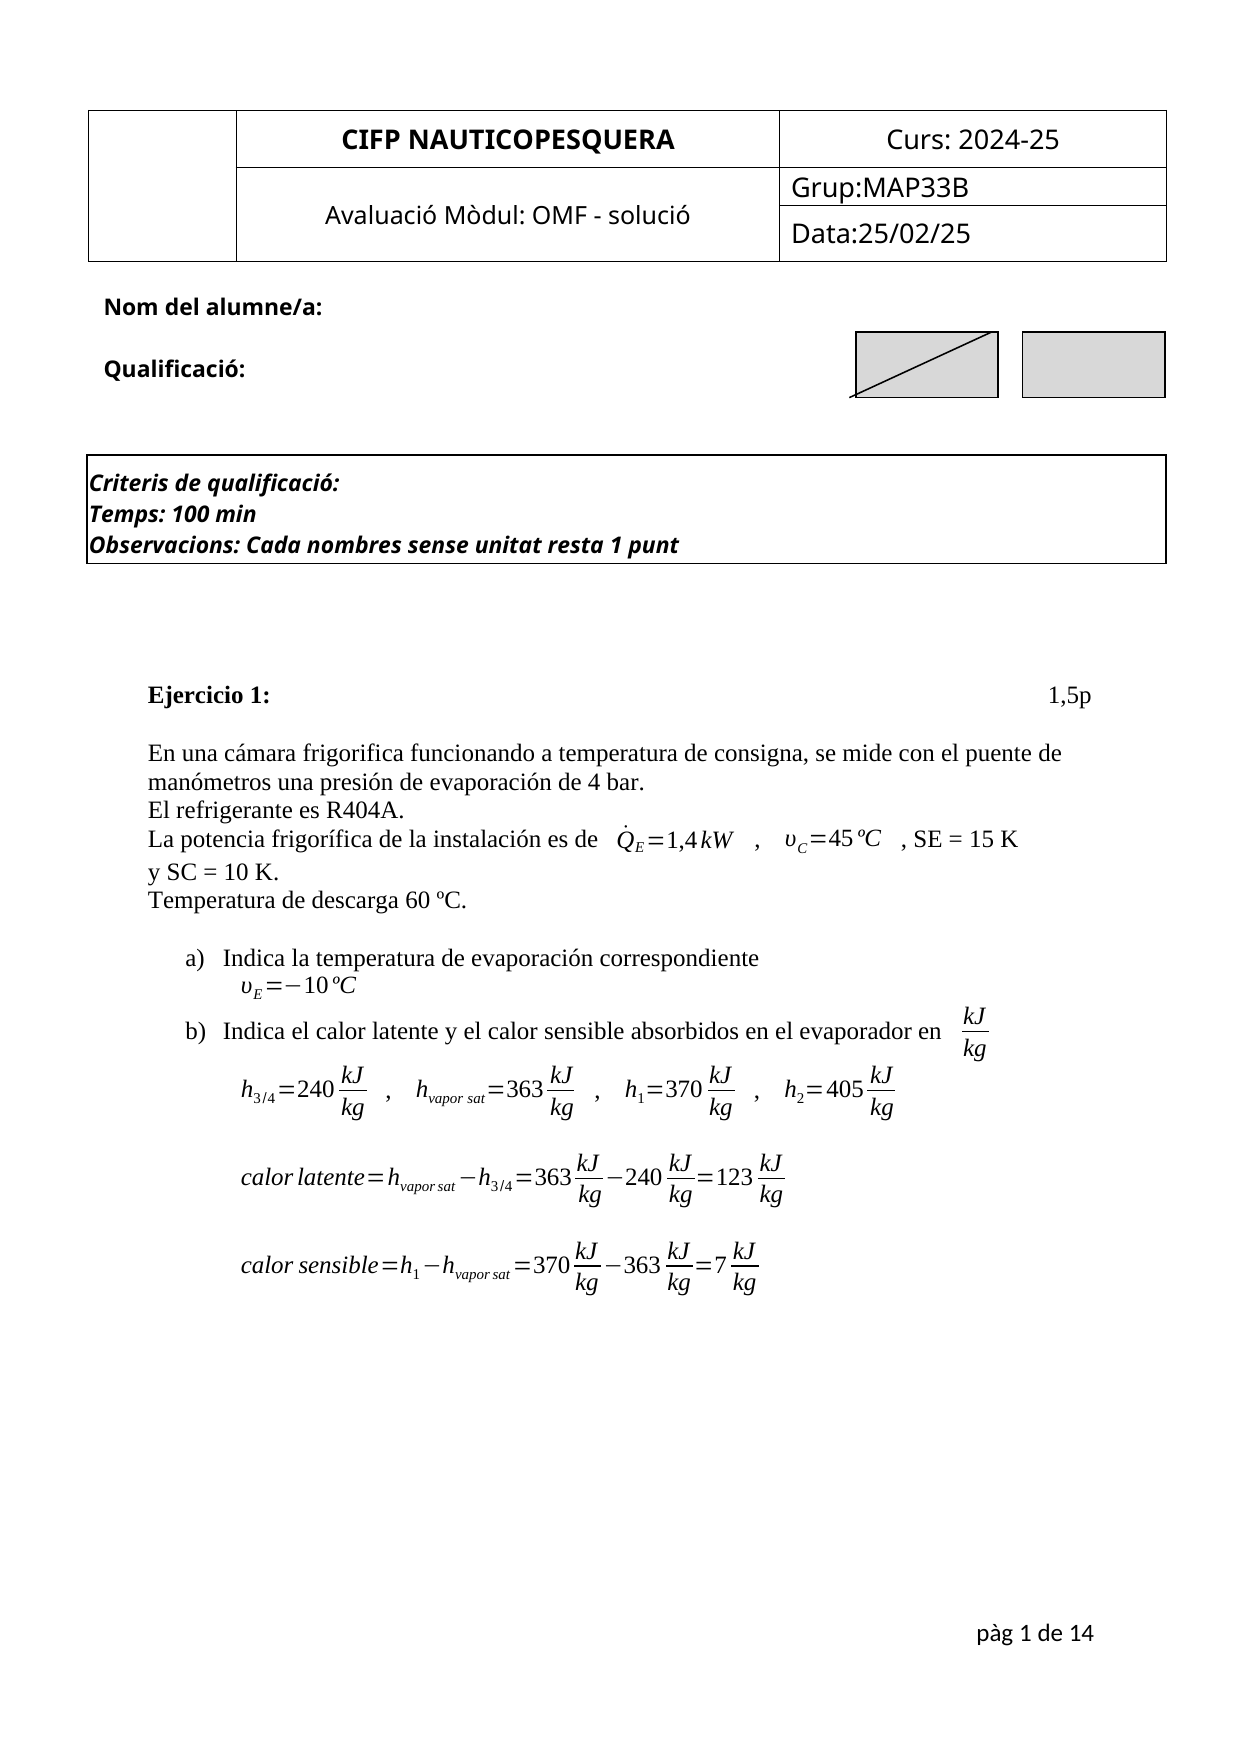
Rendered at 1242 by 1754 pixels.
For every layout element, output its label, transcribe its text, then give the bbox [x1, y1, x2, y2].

text Qualificació: [103, 353, 855, 384]
text [999, 353, 1022, 384]
text Criteris de qualificació: [89, 467, 1094, 498]
list Indica la temperatura de evaporación correspondiente [185, 943, 1094, 972]
text La potencia frigorífica de la instalación es de, , SE = 15 K [148, 824, 1094, 857]
text y SC = 10 K. [148, 857, 1094, 885]
text Temps: 100 min [89, 498, 1094, 529]
text Ejercicio 1: 1,5p [148, 680, 1094, 709]
text Nom del alumne/a: [103, 290, 1094, 322]
text Observacions: Cada nombres sense unitat resta 1 punt [89, 529, 1094, 560]
list , , , [185, 1062, 1094, 1121]
list Indica el calor latente y el calor sensible absorbidos en el evaporador en [185, 1003, 1094, 1062]
text El refrigerante es R404A. [148, 795, 1094, 824]
text En una cámara frigorifica funcionando a temperatura de consigna, se mide con el puente de manómetros una presión de evaporación de 4 bar. [148, 738, 1094, 795]
text Temperatura de descarga 60 ºC. [148, 885, 1094, 914]
